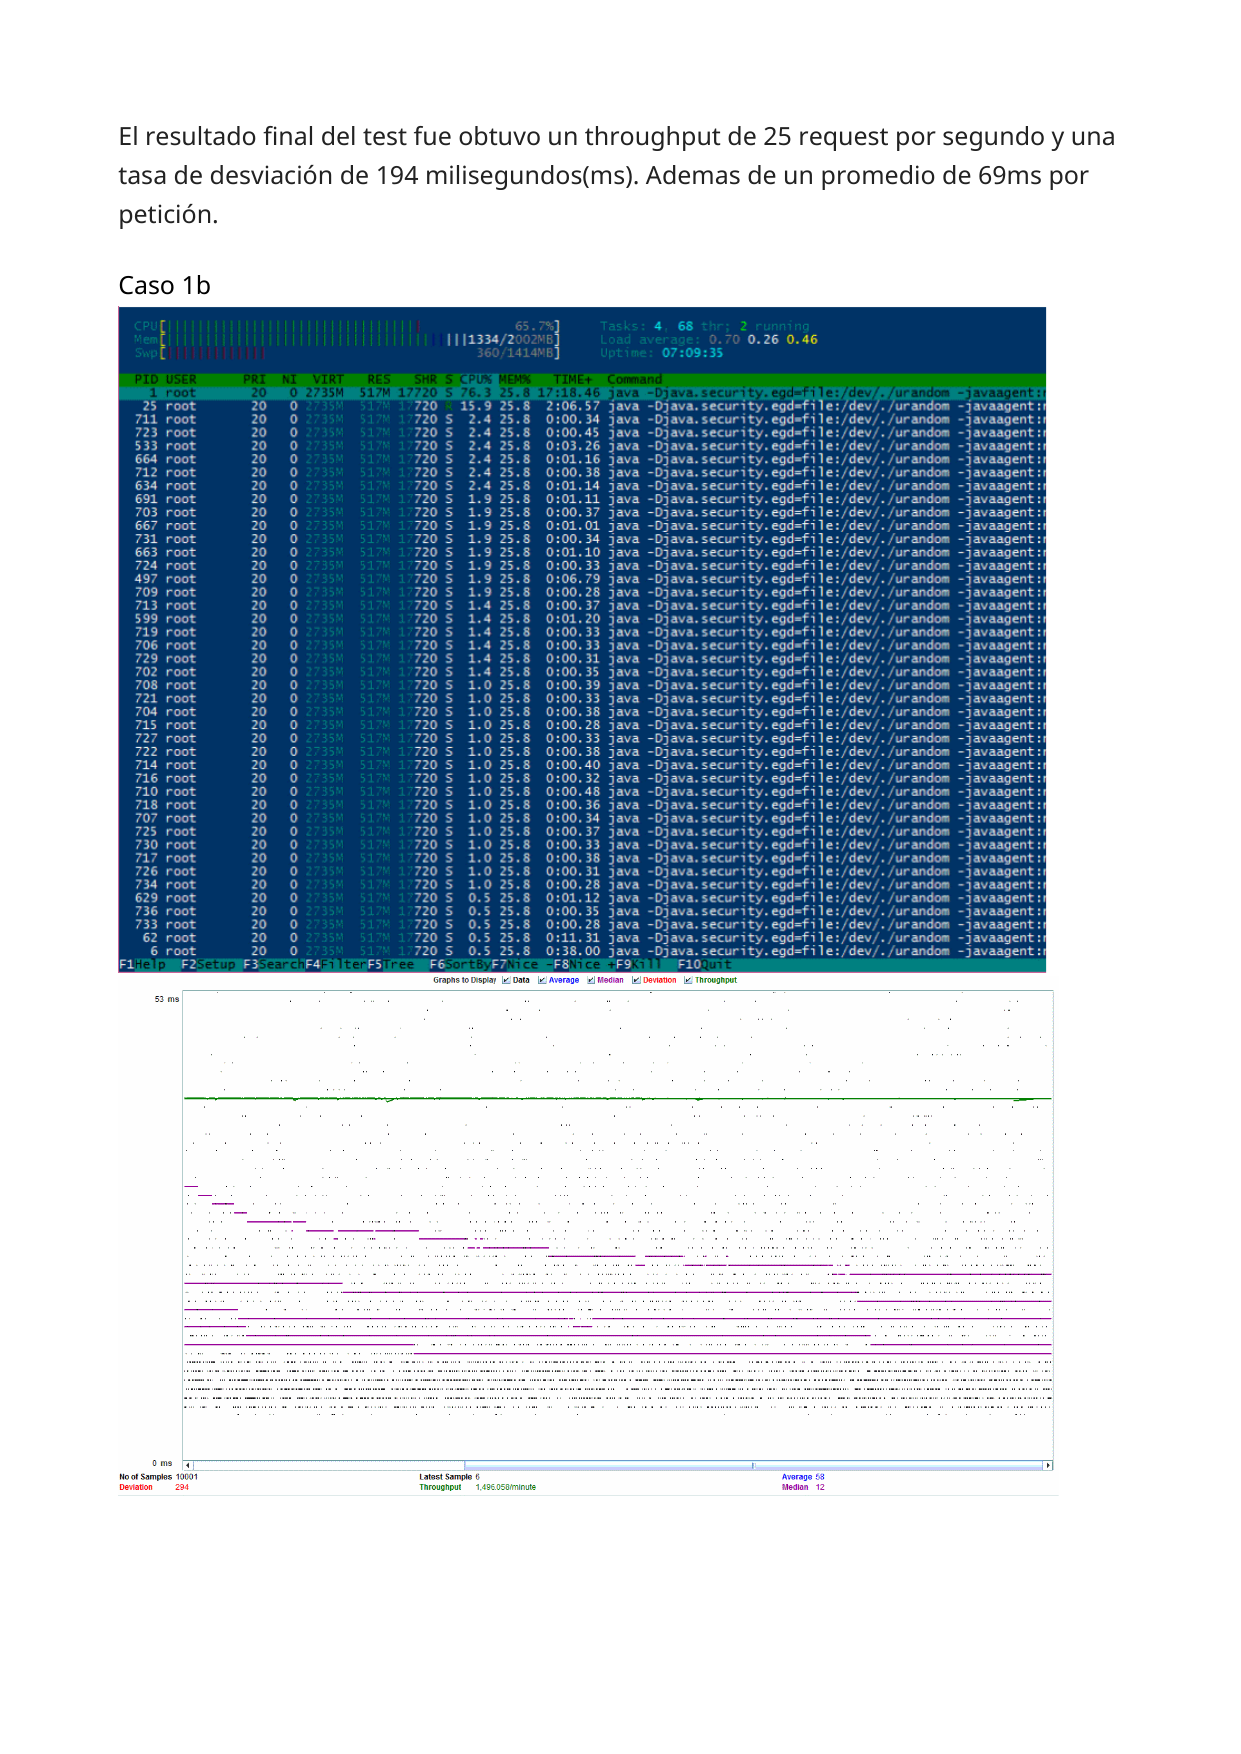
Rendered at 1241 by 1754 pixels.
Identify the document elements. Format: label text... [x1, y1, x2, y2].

text El resultado final del test fue obtuvo un throughput de 25 request por segundo y una tasa de desviación de 194 milisegundos(ms). Ademas de un promedio de 69ms por petición. [118, 118, 1122, 231]
text Caso 1b [118, 268, 1122, 302]
